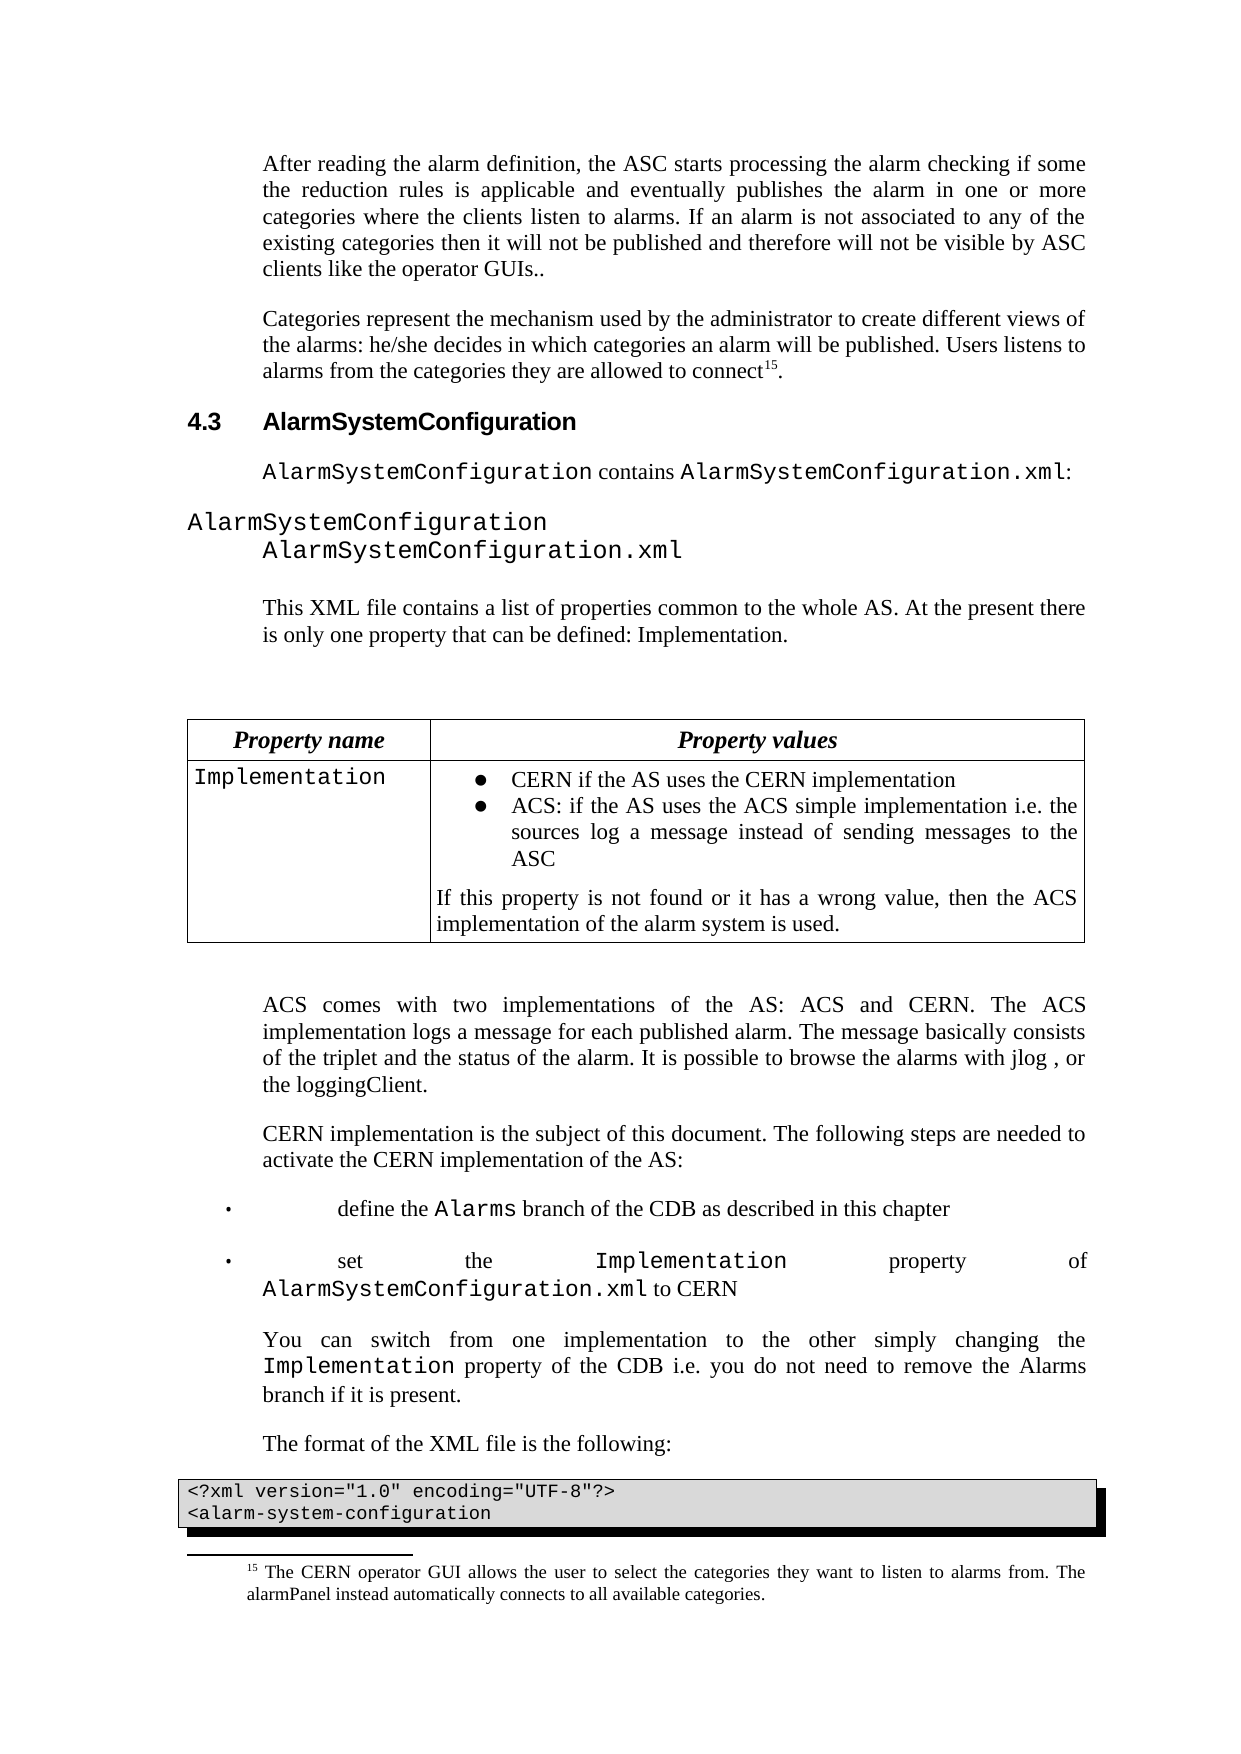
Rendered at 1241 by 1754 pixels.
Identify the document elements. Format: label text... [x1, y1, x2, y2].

text AlarmSystemConfiguration.xml [187, 538, 1087, 566]
list define the Alarms branch of the CDB as described in this chapter [225, 1196, 1087, 1224]
text Categories represent the mechanism used by the administrator to create different views of the alarms: he/she decides in which categories an alarm will be published. Users listens to alarms from the categories they are allowed to connect. [262, 305, 1087, 384]
text AlarmSystemConfiguration contains AlarmSystemConfiguration.xml: [262, 458, 1087, 487]
text The CERN operator GUI allows the user to select the categories they want to listen to alarms from. The alarmPanel instead automatically connects to all available categories. [247, 1561, 1087, 1604]
text You can switch from one implementation to the other simply changing the Implementation property of the CDB i.e. you do not need to remove the Alarms branch if it is present. [262, 1326, 1087, 1407]
text The format of the XML file is the following: [262, 1430, 1087, 1456]
list set the Implementation property of AlarmSystemConfiguration.xml to CERN [225, 1247, 1087, 1303]
table_header Property values [431, 720, 1084, 760]
text AlarmSystemConfiguration [187, 509, 1087, 538]
table_header Property name [188, 720, 430, 760]
text This XML file contains a list of properties common to the whole AS. At the present there is only one property that can be defined: Implementation. [262, 594, 1087, 647]
table_cell CERN if the AS uses the CERN implementation ACS: if the AS uses the ACS simple implementation i.e. the sources log a message instead of sending messages to the ASC If this property is not found or it has a wrong value, then the ACS implementation of the alarm system is used. [431, 761, 1084, 942]
table_cell Implementation [188, 761, 430, 942]
text <alarm-system-configuration [179, 1500, 1096, 1527]
text After reading the alarm definition, the ASC starts processing the alarm checking if some the reduction rules is applicable and eventually publishes the alarm in one or more categories where the clients listen to alarms. If an alarm is not associated to any of the existing categories then it will not be published and therefore will not be visible by ASC clients like the operator GUIs.. [262, 150, 1087, 282]
text CERN implementation is the subject of this document. The following steps are needed to activate the CERN implementation of the AS: [262, 1120, 1087, 1173]
subtitle AlarmSystemConfiguration [187, 407, 1087, 435]
text ACS comes with two implementations of the AS: ACS and CERN. The ACS implementation logs a message for each published alarm. The message basically consists of the triplet and the status of the alarm. It is possible to browse the alarms with jlog , or the loggingClient. [262, 992, 1087, 1097]
text <?xml version="1.0" encoding="UTF-8"?> [179, 1480, 1096, 1500]
